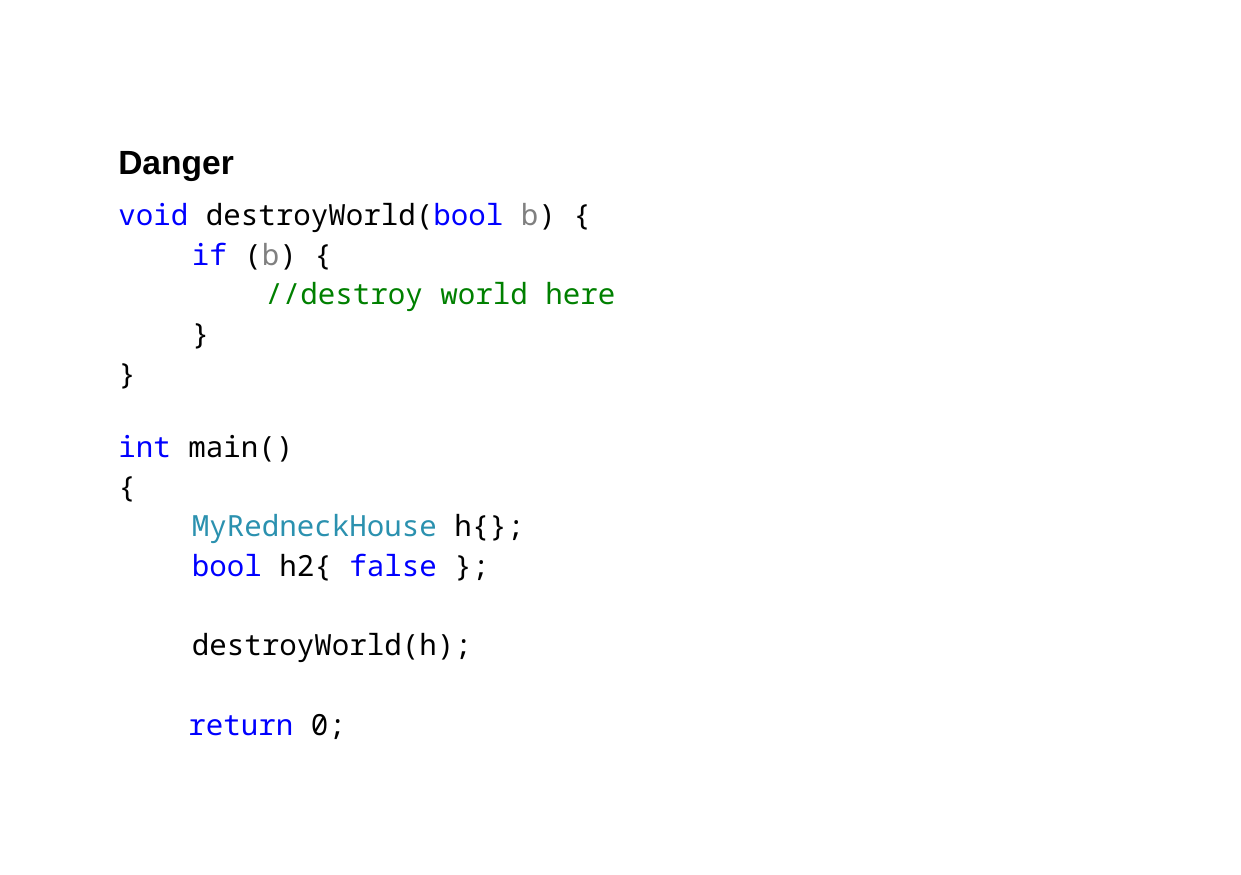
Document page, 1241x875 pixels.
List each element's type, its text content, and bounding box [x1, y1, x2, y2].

text int main() [118, 426, 1122, 466]
text return 0; [118, 704, 1122, 744]
text void destroyWorld(bool b) { [118, 194, 1122, 234]
text } [118, 353, 1122, 393]
text MyRedneckHouse h{}; [118, 506, 1122, 545]
text { [118, 466, 1122, 506]
text bool h2{ false }; [118, 545, 1122, 585]
subtitle Danger [118, 143, 1122, 182]
text if (b) { [118, 234, 1122, 274]
text destroyWorld(h); [118, 625, 1122, 664]
text } [118, 313, 1122, 353]
text //destroy world here [118, 274, 1122, 313]
